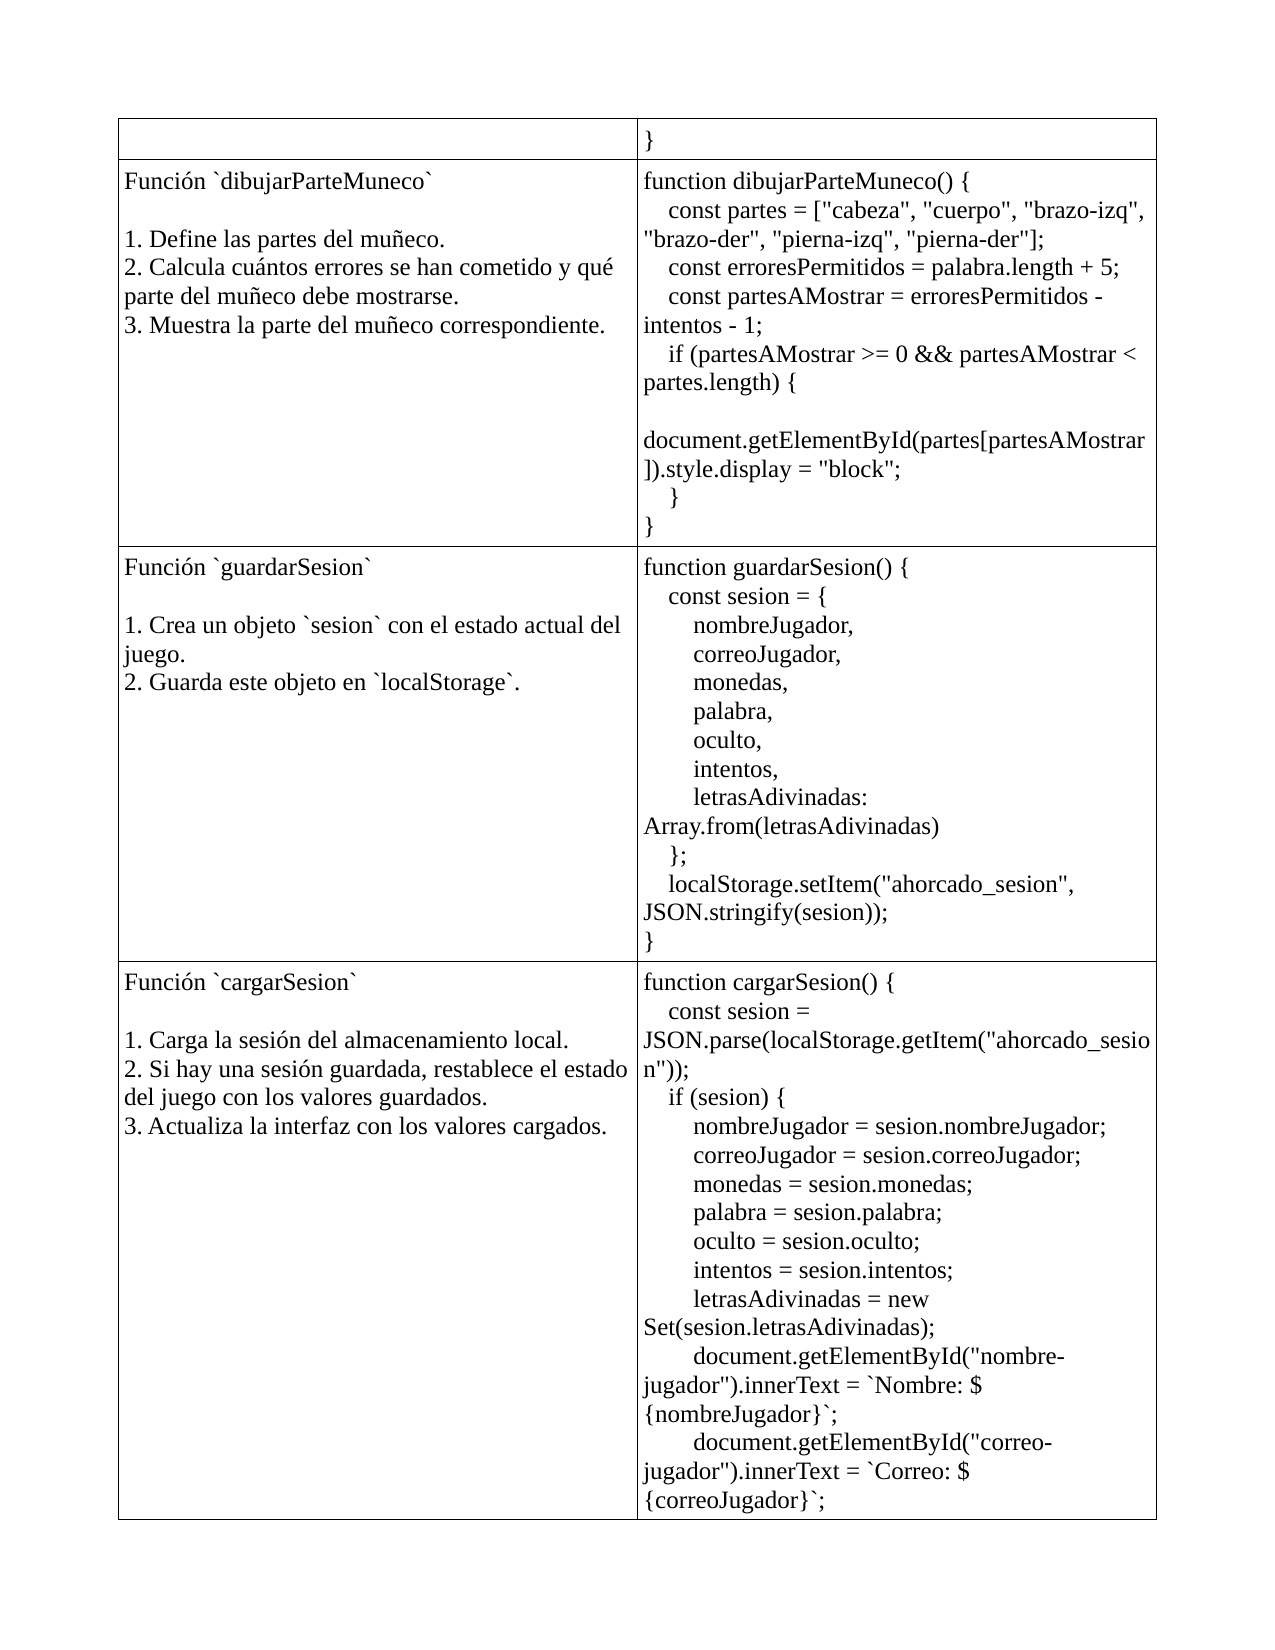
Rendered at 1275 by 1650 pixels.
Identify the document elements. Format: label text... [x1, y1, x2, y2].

table_cell function dibujarParteMuneco() { const partes = ["cabeza", "cuerpo", "brazo-izq", "brazo-der", "pierna-izq", "pierna-der"]; const erroresPermitidos = palabra.length + 5; const partesAMostrar = erroresPermitidos - intentos - 1; if (partesAMostrar >= 0 && partesAMostrar < partes.length) { document.getElementById(partes[partesAMostrar]).style.display = "block"; } } [638, 160, 1156, 546]
table_cell function guardarSesion() { const sesion = { nombreJugador, correoJugador, monedas, palabra, oculto, intentos, letrasAdivinadas: Array.from(letrasAdivinadas) }; localStorage.setItem("ahorcado_sesion", JSON.stringify(sesion)); } [638, 547, 1156, 961]
table_cell Función `dibujarParteMuneco` 1. Define las partes del muñeco. 2. Calcula cuántos errores se han cometido y qué parte del muñeco debe mostrarse. 3. Muestra la parte del muñeco correspondiente. [119, 160, 637, 546]
table_cell } [638, 119, 1156, 159]
table_cell function cargarSesion() { const sesion = JSON.parse(localStorage.getItem("ahorcado_sesion")); if (sesion) { nombreJugador = sesion.nombreJugador; correoJugador = sesion.correoJugador; monedas = sesion.monedas; palabra = sesion.palabra; oculto = sesion.oculto; intentos = sesion.intentos; letrasAdivinadas = new Set(sesion.letrasAdivinadas); document.getElementById("nombre-jugador").innerText = `Nombre: ${nombreJugador}`; document.getElementById("correo-jugador").innerText = `Correo: ${correoJugador}`; [638, 962, 1156, 1519]
table_cell [119, 119, 637, 159]
table_cell Función `cargarSesion` 1. Carga la sesión del almacenamiento local. 2. Si hay una sesión guardada, restablece el estado del juego con los valores guardados. 3. Actualiza la interfaz con los valores cargados. [119, 962, 637, 1519]
table_cell Función `guardarSesion` 1. Crea un objeto `sesion` con el estado actual del juego. 2. Guarda este objeto en `localStorage`. [119, 547, 637, 961]
